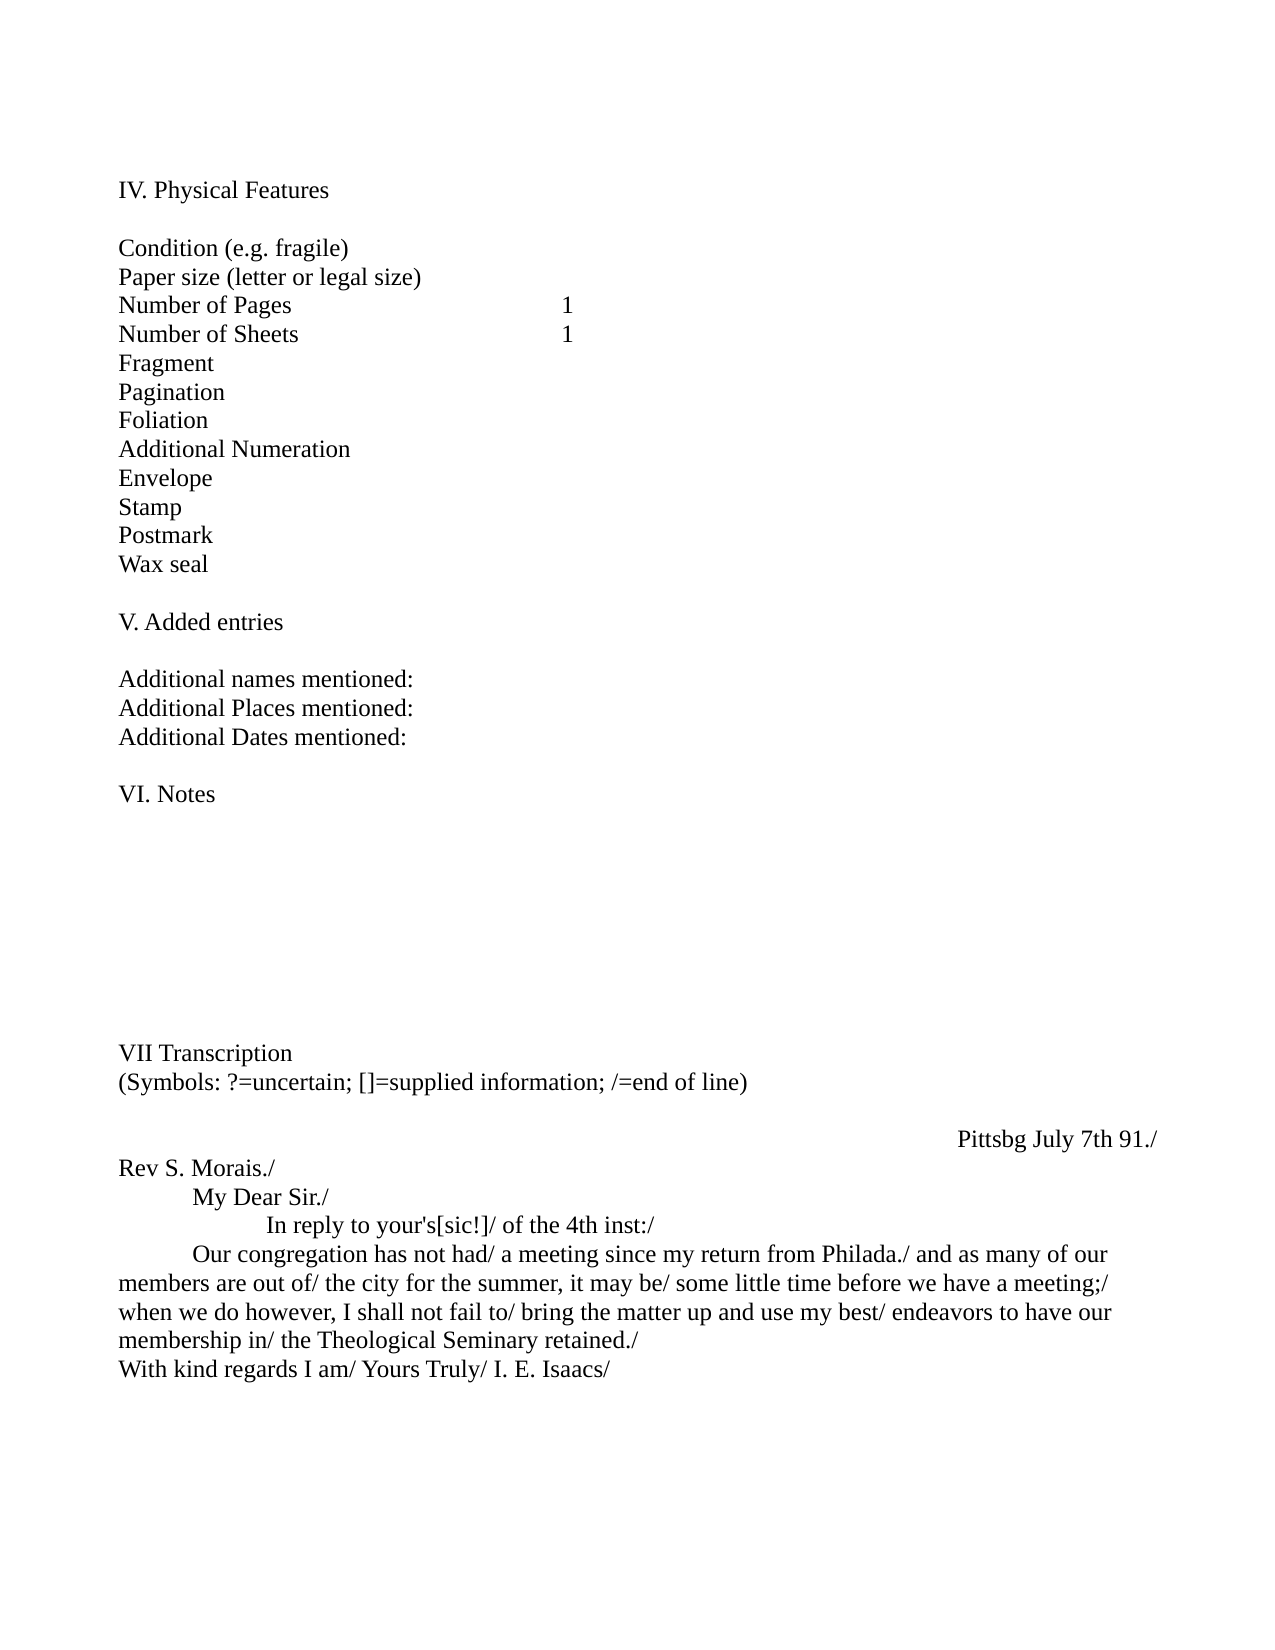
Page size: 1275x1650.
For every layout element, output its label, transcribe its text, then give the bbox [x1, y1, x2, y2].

text My Dear Sir./ [118, 1182, 1157, 1211]
text Wax seal [118, 549, 1157, 578]
text Stamp [118, 492, 1157, 521]
text Additional Places mentioned: [118, 693, 1157, 722]
text In reply to your's[sic!]/ of the 4th inst:/ [118, 1211, 1157, 1239]
text With kind regards I am/ Yours Truly/ I. E. Isaacs/ [118, 1354, 1157, 1383]
text Paper size (letter or legal size) [118, 262, 1157, 291]
text V. Added entries [118, 607, 1157, 636]
text Additional Dates mentioned: [118, 722, 1157, 751]
text (Symbols: ?=uncertain; []=supplied information; /=end of line) [118, 1067, 1157, 1096]
text Additional names mentioned: [118, 664, 1157, 693]
text Additional Numeration [118, 434, 1157, 463]
text VII Transcription [118, 1038, 1157, 1067]
text IV. Physical Features [118, 176, 1157, 204]
text Fragment [118, 348, 1157, 377]
text Envelope [118, 463, 1157, 492]
text Number of Pages 1 [118, 291, 1157, 319]
text Pittsbg July 7th 91./ [118, 1124, 1157, 1153]
text Our congregation has not had/ a meeting since my return from Philada./ and as many of our members are out of/ the city for the summer, it may be/ some little time before we have a meeting;/ when we do however, I shall not fail to/ bring the matter up and use my best/ endeavors to have our membership in/ the Theological Seminary retained./ [118, 1239, 1157, 1354]
text VI. Notes [118, 779, 1157, 808]
text Pagination [118, 377, 1157, 406]
text Number of Sheets 1 [118, 319, 1157, 348]
text Postma rk [118, 521, 1157, 549]
text Rev S. Morais./ [118, 1153, 1157, 1182]
text Condition (e.g. fragile) [118, 233, 1157, 262]
text Foliation [118, 406, 1157, 434]
